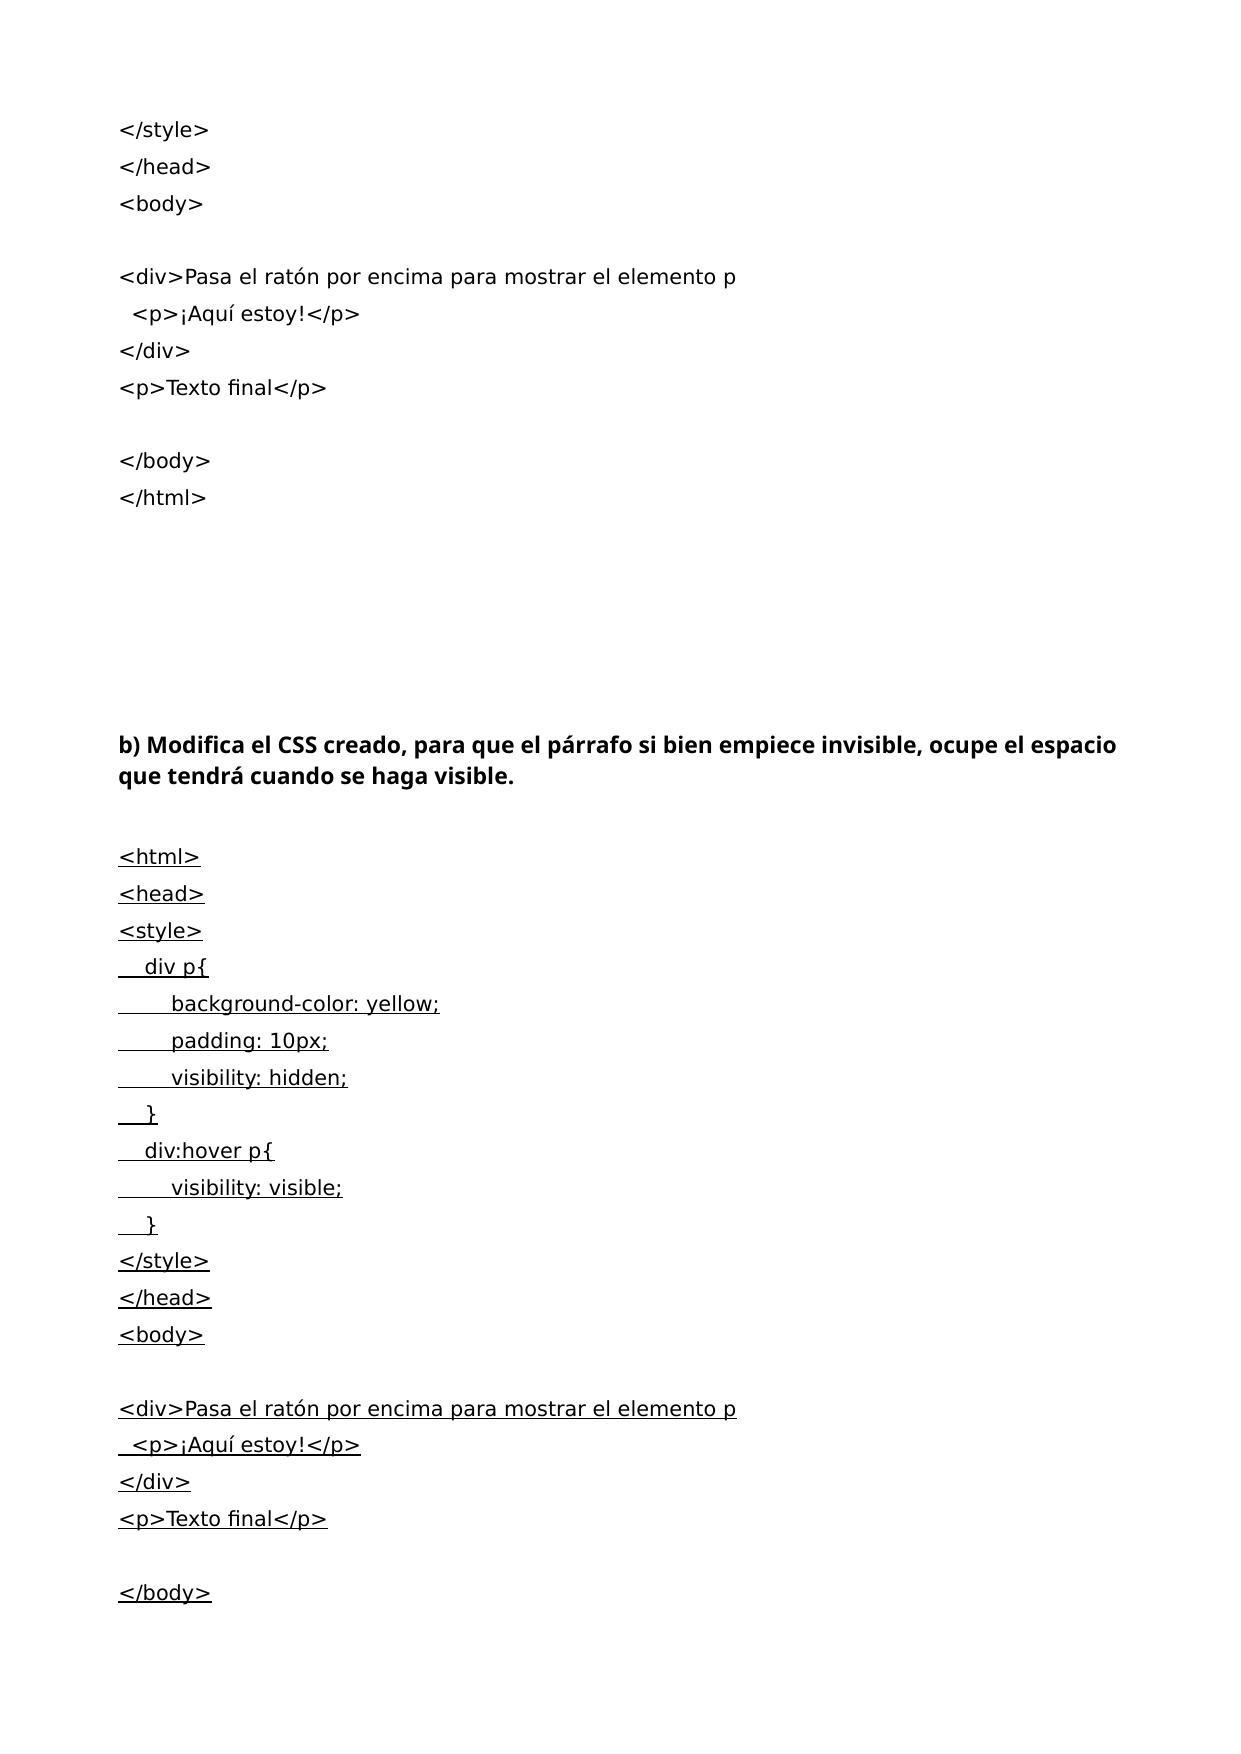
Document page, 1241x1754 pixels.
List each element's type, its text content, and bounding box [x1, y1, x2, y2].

text div:hover p{ [118, 1139, 1122, 1163]
text <body> [118, 1323, 1122, 1347]
text } [118, 1213, 1122, 1237]
text background-color: yellow; [118, 992, 1122, 1016]
text </style> [118, 118, 1122, 142]
text </head> [118, 155, 1122, 179]
text <p>Texto final</p> [118, 376, 1122, 400]
text <p>¡Aquí estoy!</p> [118, 302, 1122, 326]
text visibility: visible; [118, 1176, 1122, 1200]
text <html> [118, 845, 1122, 869]
text } [118, 1102, 1122, 1127]
text <head> [118, 882, 1122, 906]
text <style> [118, 919, 1122, 943]
text <body> [118, 192, 1122, 216]
text </body> [118, 449, 1122, 473]
text b) Modifica el CSS creado, para que el párrafo si bien empiece invisible, ocupe el espacio que tendrá cuando se haga visible. [118, 729, 1122, 791]
text </style> [118, 1249, 1122, 1274]
text div p{ [118, 955, 1122, 980]
text <div>Pasa el ratón por encima para mostrar el elemento p [118, 265, 1122, 289]
text padding: 10px; [118, 1029, 1122, 1053]
text visibility: hidden; [118, 1066, 1122, 1090]
text <p>¡Aquí estoy!</p> [118, 1433, 1122, 1458]
text </div> [118, 1470, 1122, 1494]
text </div> [118, 339, 1122, 363]
text <div>Pasa el ratón por encima para mostrar el elemento p [118, 1397, 1122, 1421]
text </head> [118, 1286, 1122, 1311]
text <p>Texto final</p> [118, 1507, 1122, 1531]
text </html> [118, 486, 1122, 510]
text </body> [118, 1581, 1122, 1605]
